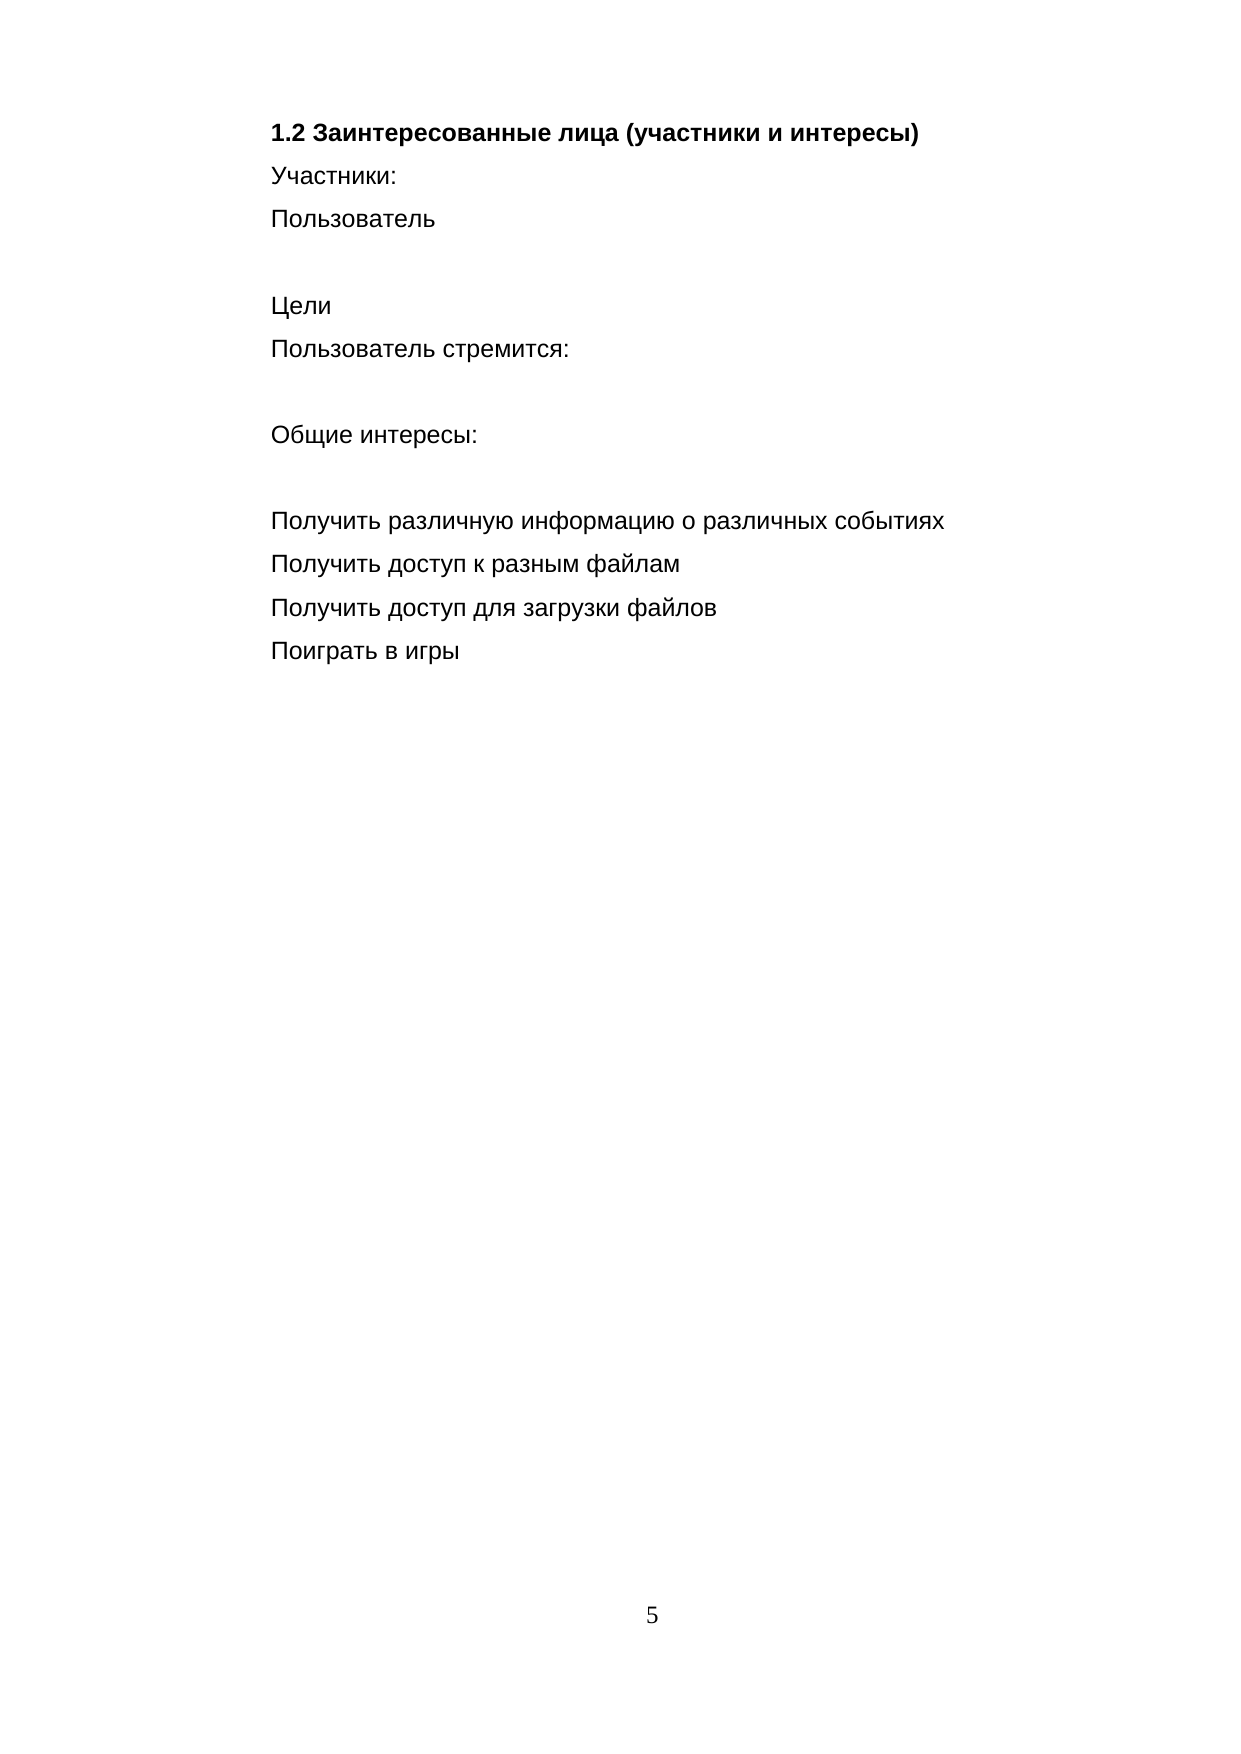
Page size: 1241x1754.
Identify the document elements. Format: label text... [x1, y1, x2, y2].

text Участники: [182, 161, 1122, 190]
text Пользователь [182, 204, 1122, 233]
text Поиграть в игры [182, 636, 1122, 664]
text Получить доступ к разным файлам [182, 549, 1122, 578]
subtitle Заинтересованные лица (участники и интересы) [182, 118, 1122, 147]
text Получить различную информацию о различных событиях [182, 506, 1122, 535]
text Пользователь стремится: [182, 334, 1122, 362]
text Получить доступ для загрузки файлов [182, 592, 1122, 621]
text Цели [182, 291, 1122, 319]
text Общие интересы: [182, 420, 1122, 449]
